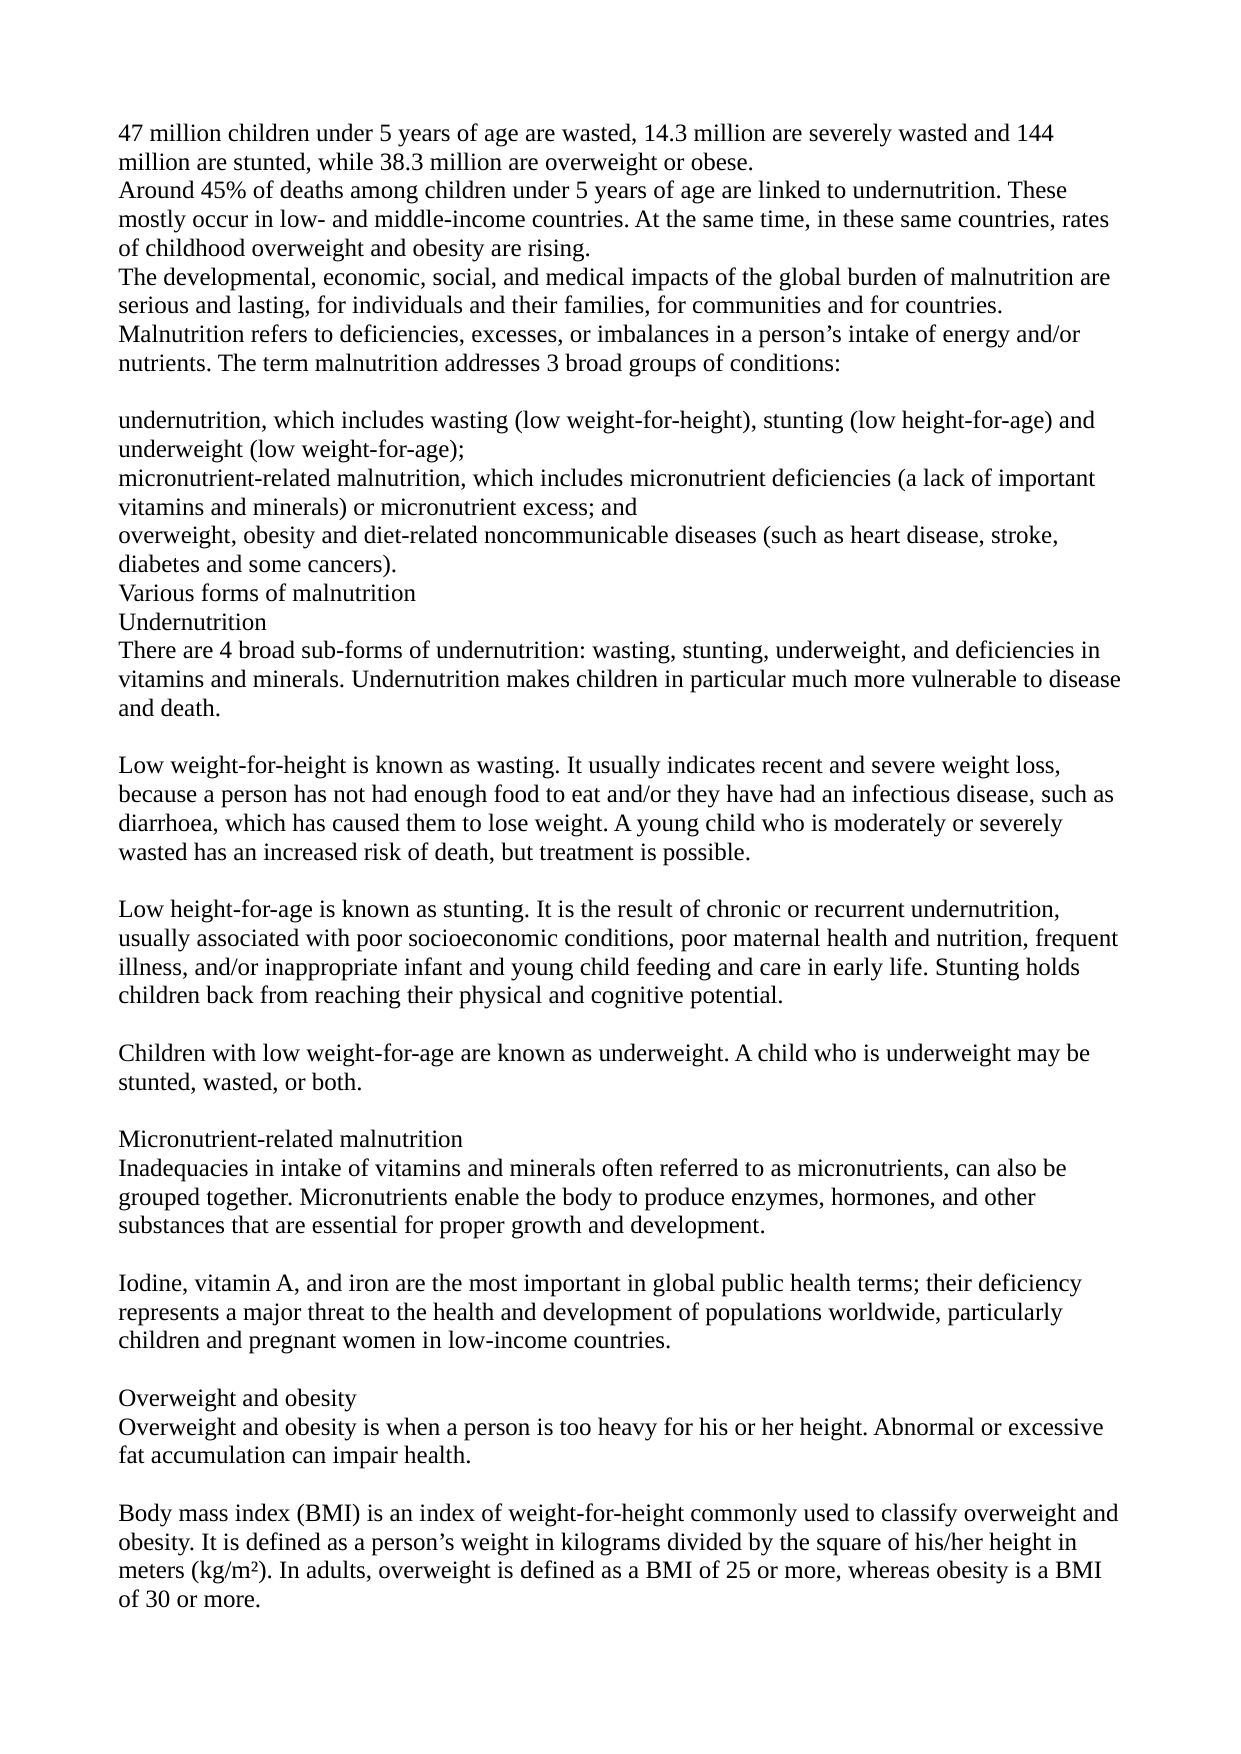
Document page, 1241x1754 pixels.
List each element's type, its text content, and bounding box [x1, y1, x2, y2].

text Various forms of malnutrition [118, 578, 1122, 607]
text The developmental, economic, social, and medical impacts of the global burden of malnutrition are serious and lasting, for individuals and their families, for communities and for countries. [118, 262, 1122, 319]
text overweight, obesity and diet-related noncommunicable diseases (such as heart disease, stroke, diabetes and some cancers). [118, 521, 1122, 578]
text Malnutrition refers to deficiencies, excesses, or imbalances in a person’s intake of energy and/or nutrients. The term malnutrition addresses 3 broad groups of conditions: [118, 319, 1122, 377]
text Iodine, vitamin A, and iron are the most important in global public health terms; their deficiency represents a major threat to the health and development of populations worldwide, particularly children and pregnant women in low-income countries. [118, 1268, 1122, 1354]
text Body mass index (BMI) is an index of weight-for-height commonly used to classify overweight and obesity. It is defined as a person’s weight in kilograms divided by the square of his/her height in meters (kg/m²). In adults, overweight is defined as a BMI of 25 or more, whereas obesity is a BMI of 30 or more. [118, 1498, 1122, 1613]
text There are 4 broad sub-forms of undernutrition: wasting, stunting, underweight, and deficiencies in vitamins and minerals. Undernutrition makes children in particular much more vulnerable to disease and death. [118, 636, 1122, 722]
text Around 45% of deaths among children under 5 years of age are linked to undernutrition. These mostly occur in low- and middle-income countries. At the same time, in these same countries, rates of childhood overweight and obesity are rising. [118, 176, 1122, 262]
text Low height-for-age is known as stunting. It is the result of chronic or recurrent undernutrition, usually associated with poor socioeconomic conditions, poor maternal health and nutrition, frequent illness, and/or inappropriate infant and young child feeding and care in early life. Stunting holds children back from reaching their physical and cognitive potential. [118, 894, 1122, 1009]
text Inadequacies in intake of vitamins and minerals often referred to as micronutrients, can also be grouped together. Micronutrients enable the body to produce enzymes, hormones, and other substances that are essential for proper growth and development. [118, 1153, 1122, 1239]
text Undernutrition [118, 607, 1122, 636]
text Overweight and obesity [118, 1383, 1122, 1412]
text Low weight-for-height is known as wasting. It usually indicates recent and severe weight loss, because a person has not had enough food to eat and/or they have had an infectious disease, such as diarrhoea, which has caused them to lose weight. A young child who is moderately or severely wasted has an increased risk of death, but treatment is possible. [118, 751, 1122, 866]
text undernutrition, which includes wasting (low weight-for-height), stunting (low height-for-age) and underweight (low weight-for-age); [118, 406, 1122, 463]
text 47 million children under 5 years of age are wasted, 14.3 million are severely wasted and 144 million are stunted, while 38.3 million are overweight or obese. [118, 118, 1122, 176]
text Micronutrient-related malnutrition [118, 1124, 1122, 1153]
text Children with low weight-for-age are known as underweight. A child who is underweight may be stunted, wasted, or both. [118, 1038, 1122, 1096]
text Overweight and obesity is when a person is too heavy for his or her height. Abnormal or excessive fat accumulation can impair health. [118, 1412, 1122, 1469]
text micronutrient-related malnutrition, which includes micronutrient deficiencies (a lack of important vitamins and minerals) or micronutrient excess; and [118, 463, 1122, 521]
